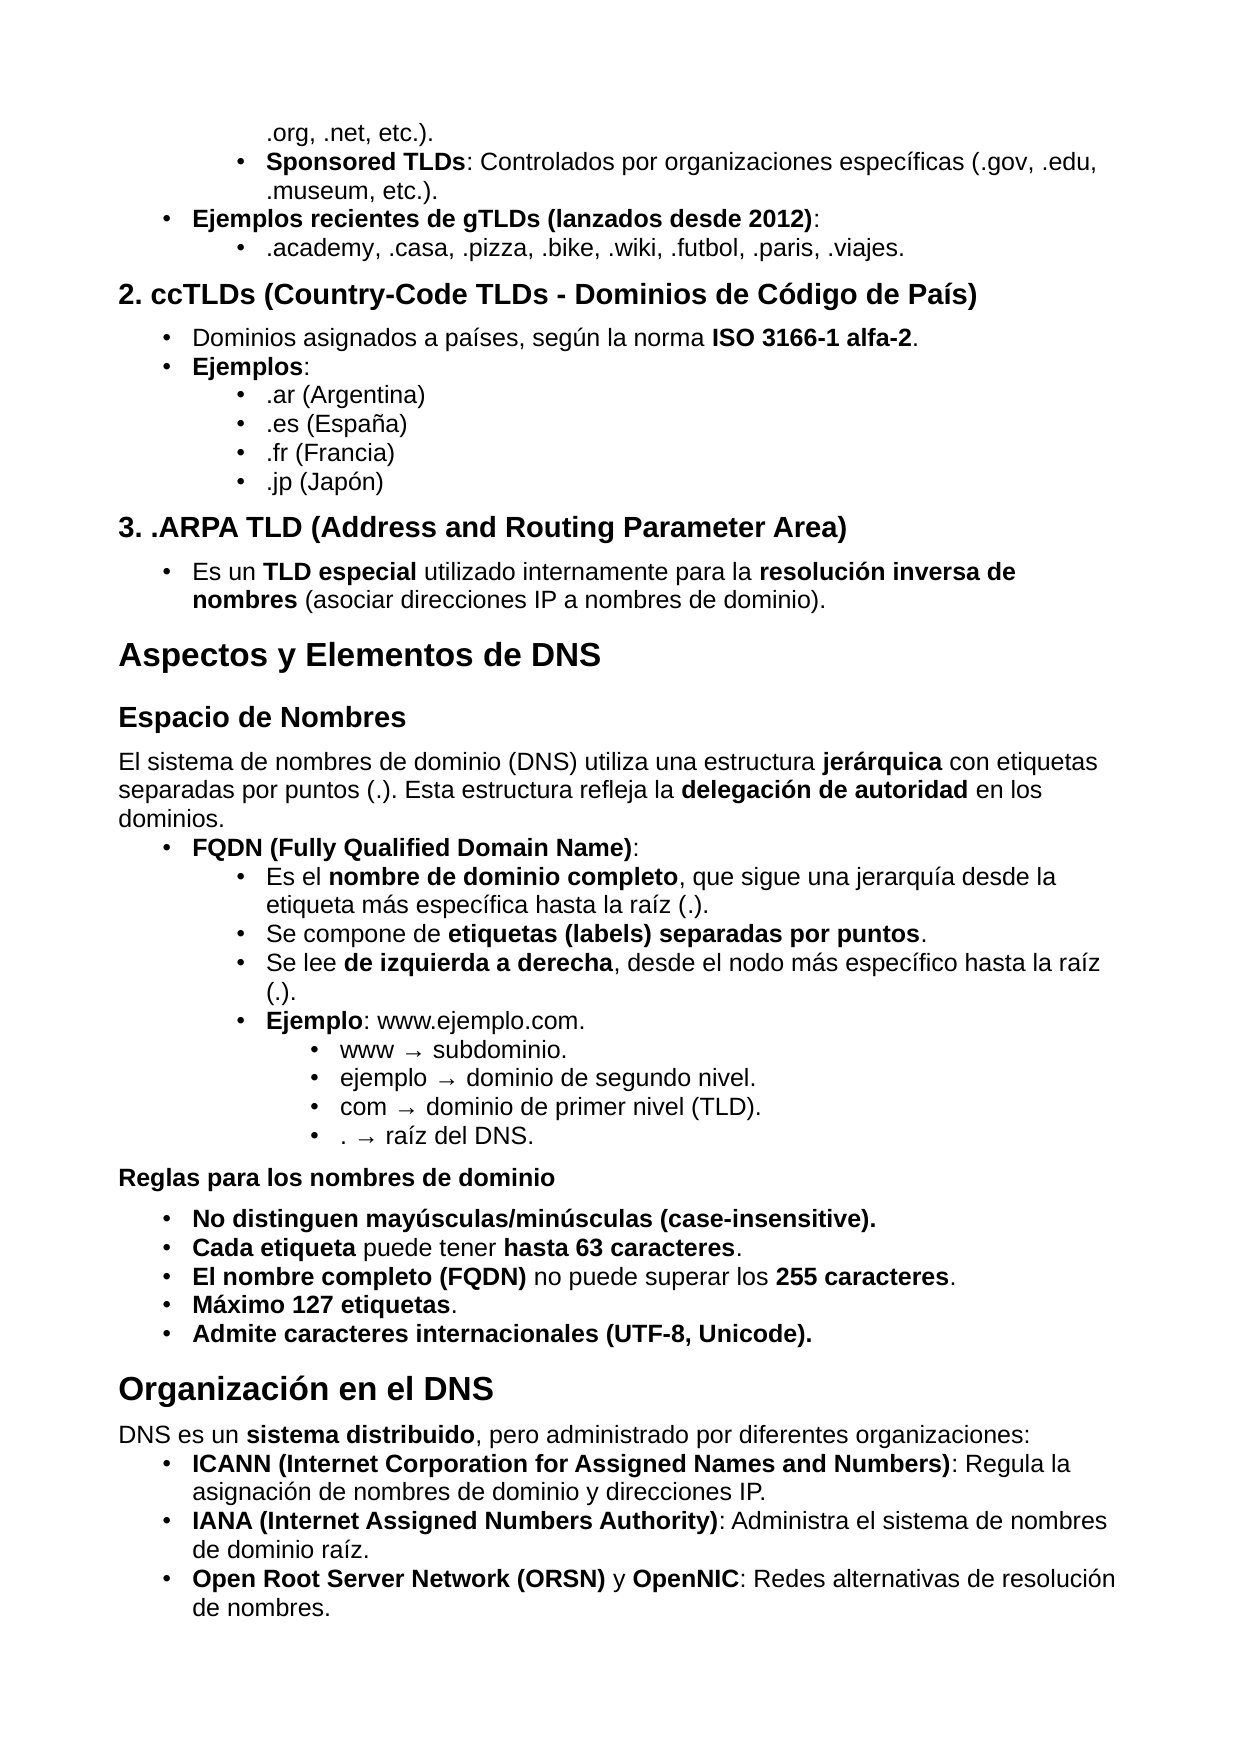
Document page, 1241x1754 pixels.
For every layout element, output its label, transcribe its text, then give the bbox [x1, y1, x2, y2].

list .org, .net, etc.). [236, 118, 1122, 147]
list Admite caracteres internacionales (UTF-8, Unicode). [162, 1319, 1122, 1348]
list Ejemplo: www.ejemplo.com. [236, 1006, 1122, 1034]
subtitle Reglas para los nombres de dominio [118, 1162, 1122, 1191]
list . → raíz del DNS. [310, 1121, 1122, 1150]
subtitle Espacio de Nombres [118, 701, 1122, 734]
list .es (España) [236, 409, 1122, 438]
list .ar (Argentina) [236, 381, 1122, 409]
list Open Root Server Network (ORSN) y OpenNIC: Redes alternativas de resolución de nombres. [162, 1564, 1122, 1621]
list ICANN (Internet Corporation for Assigned Names and Numbers): Regula la asignación de nombres de dominio y direcciones IP. [162, 1448, 1122, 1506]
list No distinguen mayúsculas/minúsculas (case-insensitive). [162, 1204, 1122, 1233]
list .jp (Japón) [236, 467, 1122, 496]
list .academy, .casa, .pizza, .bike, .wiki, .futbol, .paris, .viajes. [236, 233, 1122, 262]
subtitle 2. ccTLDs (Country-Code TLDs - Dominios de Código de País) [118, 277, 1122, 310]
text El sistema de nombres de dominio (DNS) utiliza una estructura jerárquica con etiquetas separadas por puntos (.). Esta estructura refleja la delegación de autoridad en los dominios. [118, 747, 1122, 833]
list Cada etiqueta puede tener hasta 63 caracteres. [162, 1233, 1122, 1261]
list Es un TLD especial utilizado internamente para la resolución inversa de nombres (asociar direcciones IP a nombres de dominio). [162, 557, 1122, 614]
list www → subdominio. [310, 1034, 1122, 1063]
subtitle Aspectos y Elementos de DNS [118, 635, 1122, 673]
list Es el nombre de dominio completo, que sigue una jerarquía desde la etiqueta más específica hasta la raíz (.). [236, 862, 1122, 919]
list Máximo 127 etiquetas. [162, 1290, 1122, 1319]
list El nombre completo (FQDN) no puede superar los 255 caracteres. [162, 1261, 1122, 1290]
list IANA (Internet Assigned Numbers Authority): Administra el sistema de nombres de dominio raíz. [162, 1506, 1122, 1564]
list ejemplo → dominio de segundo nivel. [310, 1063, 1122, 1092]
list Dominios asignados a países, según la norma ISO 3166-1 alfa-2. [162, 323, 1122, 352]
list Se lee de izquierda a derecha, desde el nodo más específico hasta la raíz (.). [236, 948, 1122, 1006]
list .fr (Francia) [236, 438, 1122, 467]
list Se compone de etiquetas (labels) separadas por puntos. [236, 919, 1122, 948]
list Ejemplos: [162, 352, 1122, 381]
text DNS es un sistema distribuido, pero administrado por diferentes organizaciones: [118, 1420, 1122, 1448]
list FQDN (Fully Qualified Domain Name): [162, 833, 1122, 862]
list com → dominio de primer nivel (TLD). [310, 1092, 1122, 1121]
subtitle 3. .ARPA TLD (Address and Routing Parameter Area) [118, 511, 1122, 544]
list Sponsored TLDs: Controlados por organizaciones específicas (.gov, .edu, .museum, etc.). [236, 147, 1122, 204]
subtitle Organización en el DNS [118, 1369, 1122, 1407]
list Ejemplos recientes de gTLDs (lanzados desde 2012): [162, 204, 1122, 233]
